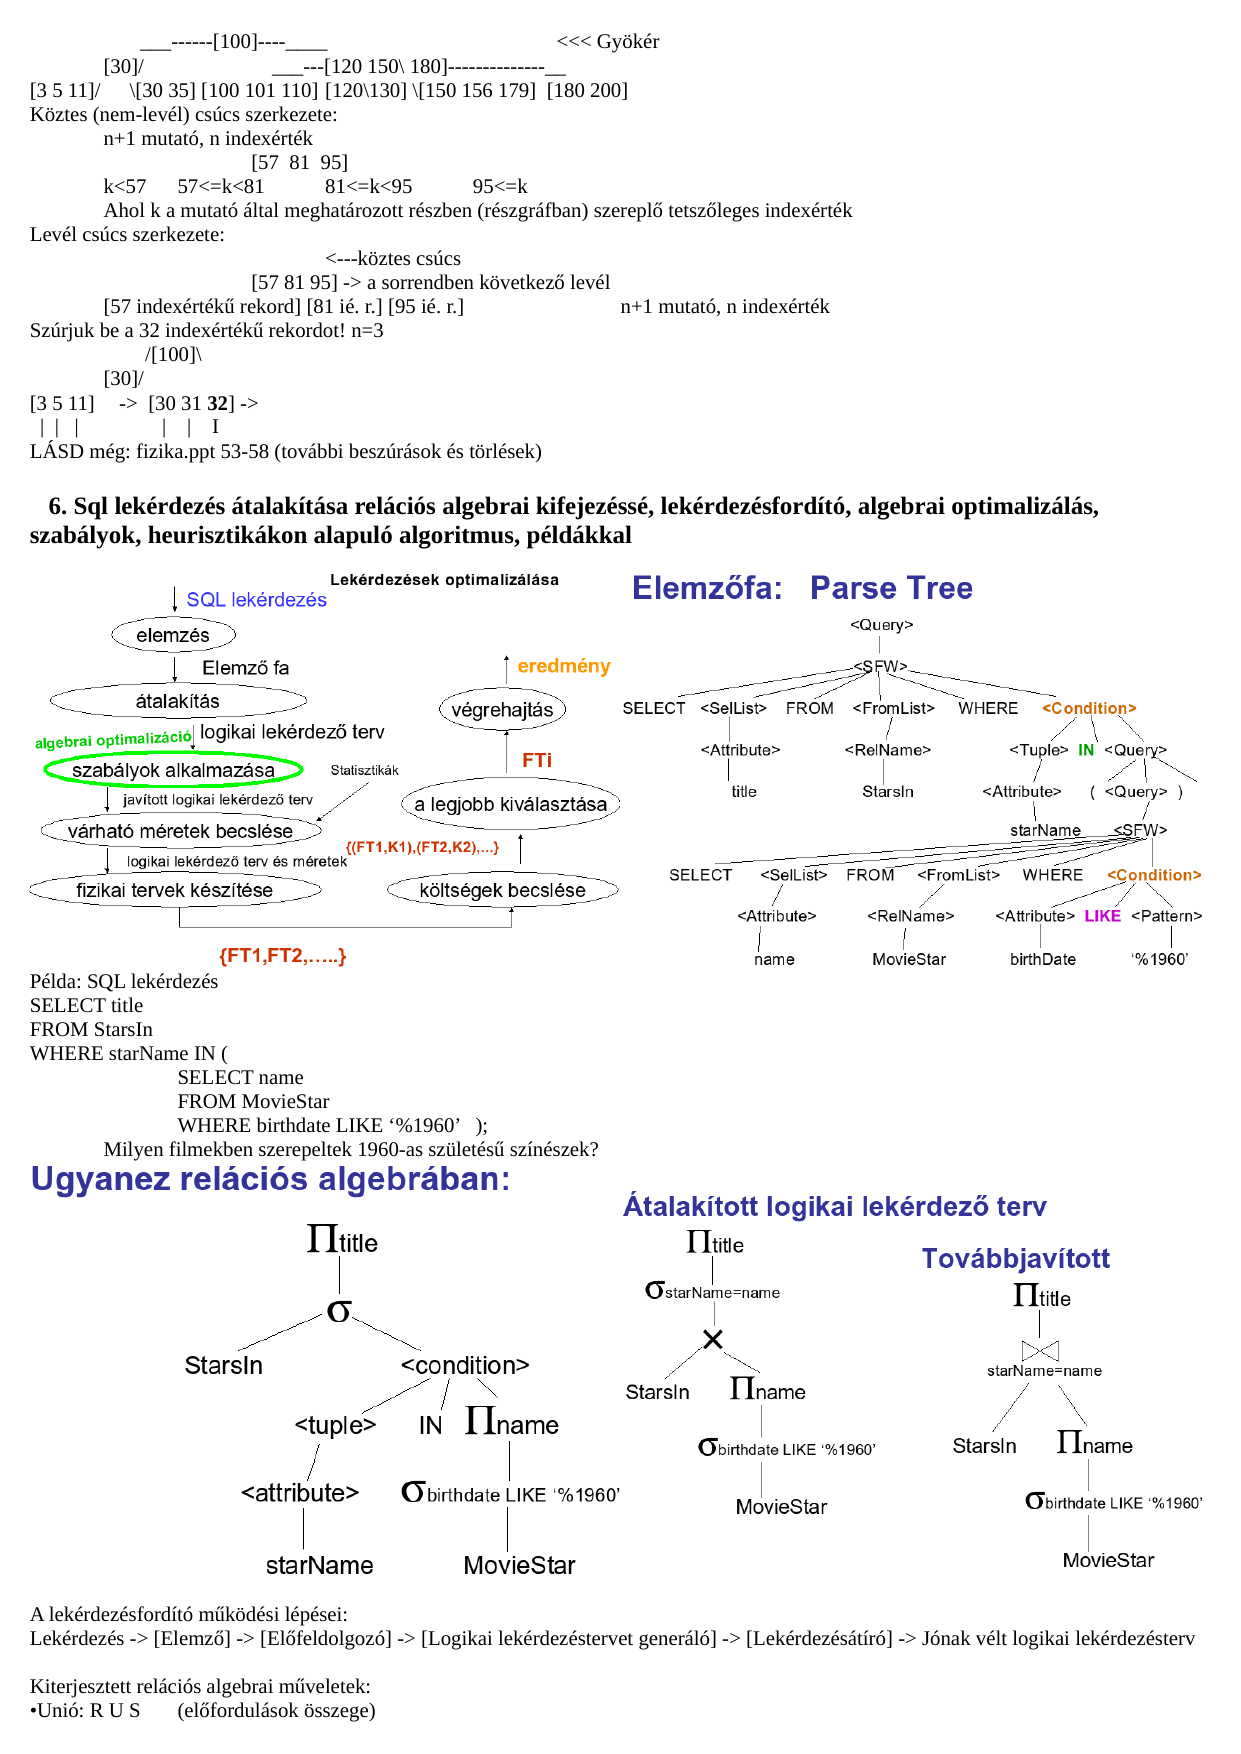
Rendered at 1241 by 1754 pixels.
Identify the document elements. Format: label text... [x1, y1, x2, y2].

picture [29, 1161, 1211, 1578]
text Köztes (nem-levél) csúcs szerkezete: n+1 mutató, n indexérték [57 81 95] k<57 57<=k<81 81<=k<95 95<=k Ahol k a mutató által meghatározott részben (részgráfban) szereplő tetszőleges indexérték [29, 102, 1211, 222]
text 6. Sql lekérdezés átalakítása relációs algebrai kifejezéssé, lekérdezésfordító, algebrai optimalizálás, szabályok, heurisztikákon alapuló algoritmus, példákkal [29, 491, 1211, 549]
text Szúrjuk be a 32 indexértékű rekordot! n=3 /[100]\ [30]/ [3 5 11] -> [30 31 32] -> | | | | | I [29, 318, 1211, 438]
text A lekérdezésfordító működési lépései: Lekérdezés -> [Elemző] -> [Előfeldolgozó] -> [Logikai lekérdezéstervet generáló] -> [Lekérdezésátíró] -> Jónak vélt logikai lekérdezésterv [29, 1602, 1211, 1650]
text Példa: SQL lekérdezés SELECT title FROM StarsIn WHERE starName IN ( SELECT name FROM MovieStar WHERE birthdate LIKE ‘%1960’ ); Milyen filmekben szerepeltek 1960-as születésű színészek? [29, 969, 1211, 1161]
text Kiterjesztett relációs algebrai műveletek: •Unió: R U S (előfordulások összege) [29, 1674, 1211, 1722]
text LÁSD még: fizika.ppt 53-58 (további beszúrások és törlések) [29, 438, 1211, 463]
text ___------[100]----____ <<< Gyökér [30]/ ___---[120 150\ 180]--------------__ [3 5 11]/ \[30 35] [100 101 110] [120\130] \[150 156 179] [180 200] [29, 29, 1211, 102]
picture [29, 572, 1211, 969]
text Levél csúcs szerkezete: <---köztes csúcs [57 81 95] -> a sorrendben következő levél [57 indexértékű rekord] [81 ié. r.] [95 ié. r.] n+1 mutató, n indexérték [29, 222, 1211, 318]
